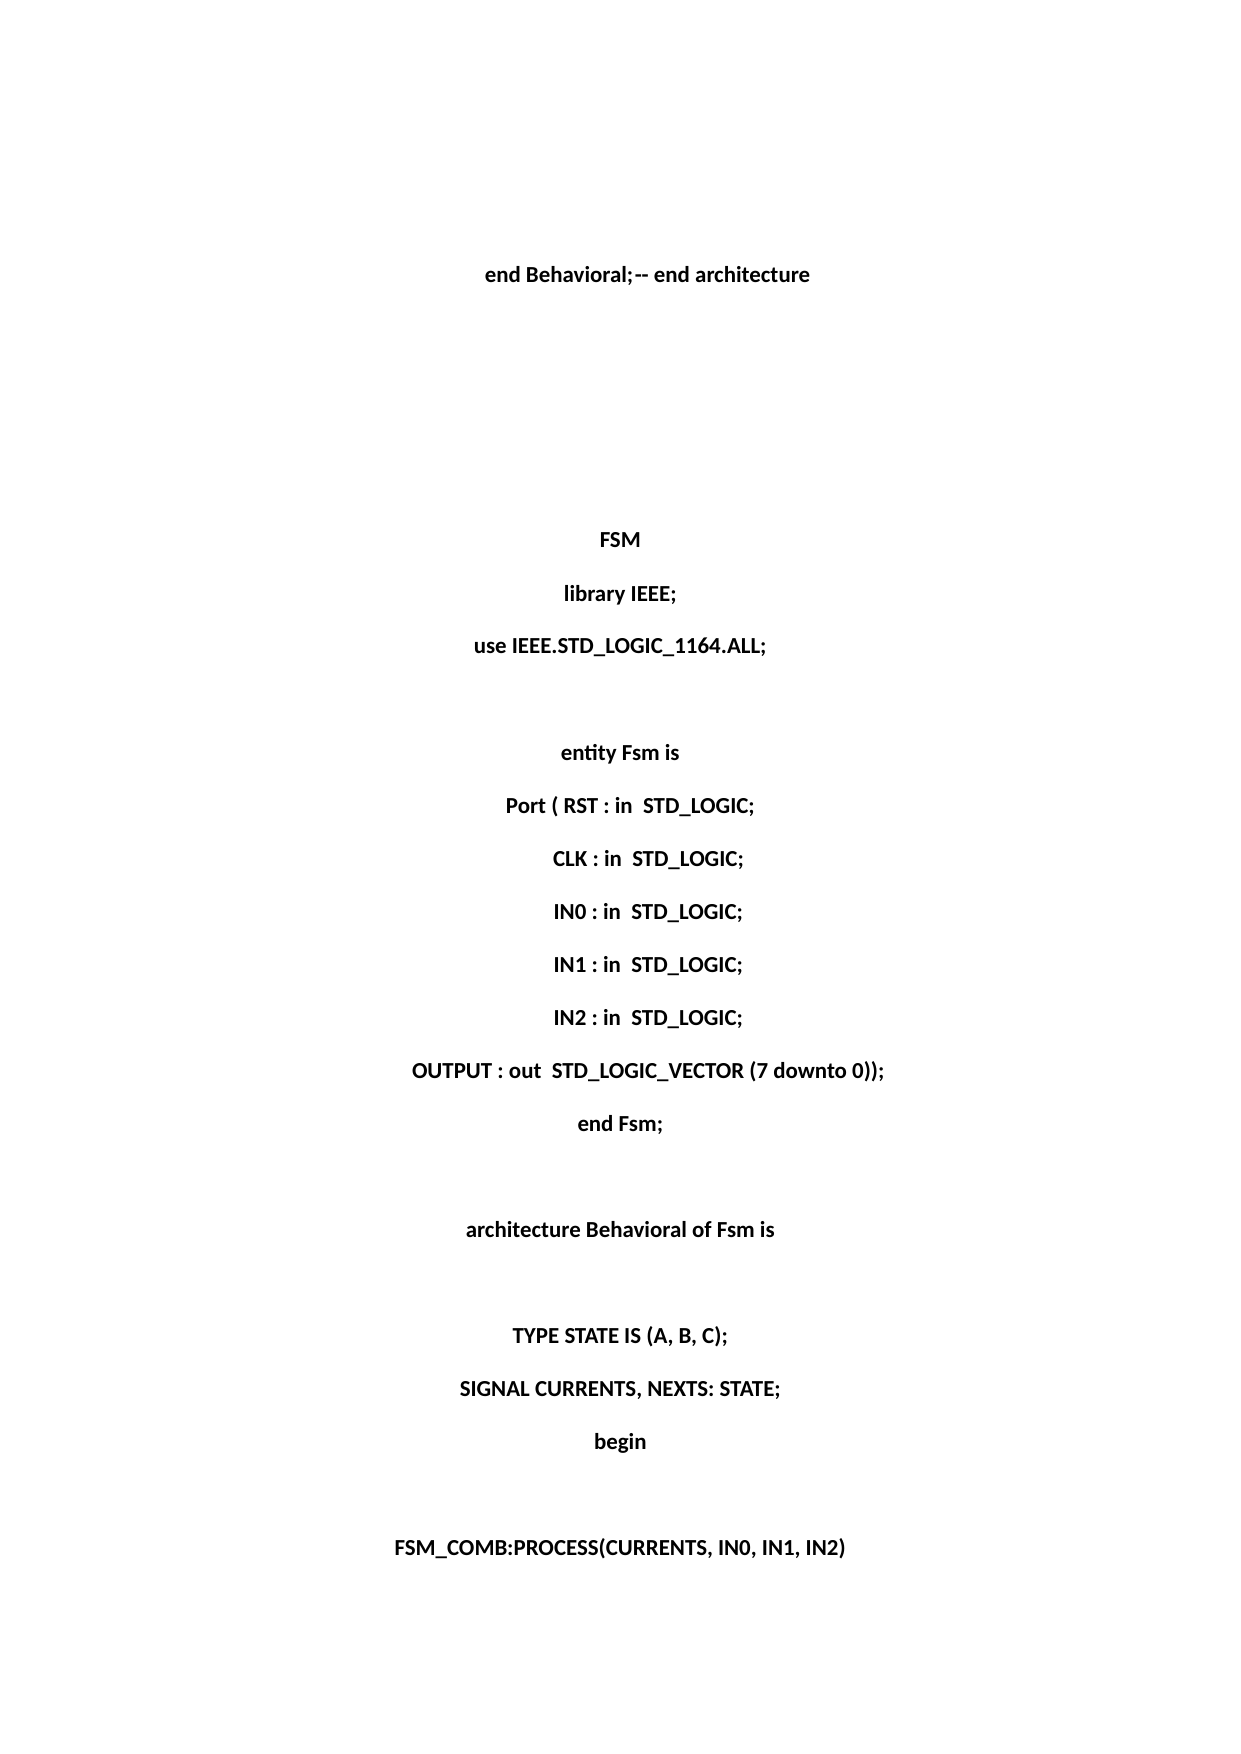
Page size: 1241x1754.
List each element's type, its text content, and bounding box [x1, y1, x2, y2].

text begin [187, 1427, 1053, 1455]
text IN0 : in STD_LOGIC; [187, 897, 1053, 925]
text use IEEE.STD_LOGIC_1164.ALL; [187, 632, 1053, 660]
text SIGNAL CURRENTS, NEXTS: STATE; [187, 1374, 1053, 1402]
text Port ( RST : in STD_LOGIC; [187, 791, 1053, 819]
text end Fsm; [187, 1109, 1053, 1137]
text TYPE STATE IS (A, B, C); [187, 1321, 1053, 1349]
text IN2 : in STD_LOGIC; [187, 1003, 1053, 1031]
text OUTPUT : out STD_LOGIC_VECTOR (7 downto 0)); [187, 1056, 1053, 1084]
text library IEEE; [187, 579, 1053, 607]
text end Behavioral; -- end architecture [187, 261, 1053, 288]
text FSM [187, 526, 1053, 554]
text IN1 : in STD_LOGIC; [187, 950, 1053, 978]
text entity Fsm is [187, 738, 1053, 766]
text CLK : in STD_LOGIC; [187, 844, 1053, 872]
text architecture Behavioral of Fsm is [187, 1215, 1053, 1243]
text FSM_COMB:PROCESS(CURRENTS, IN0, IN1, IN2) [187, 1533, 1053, 1561]
